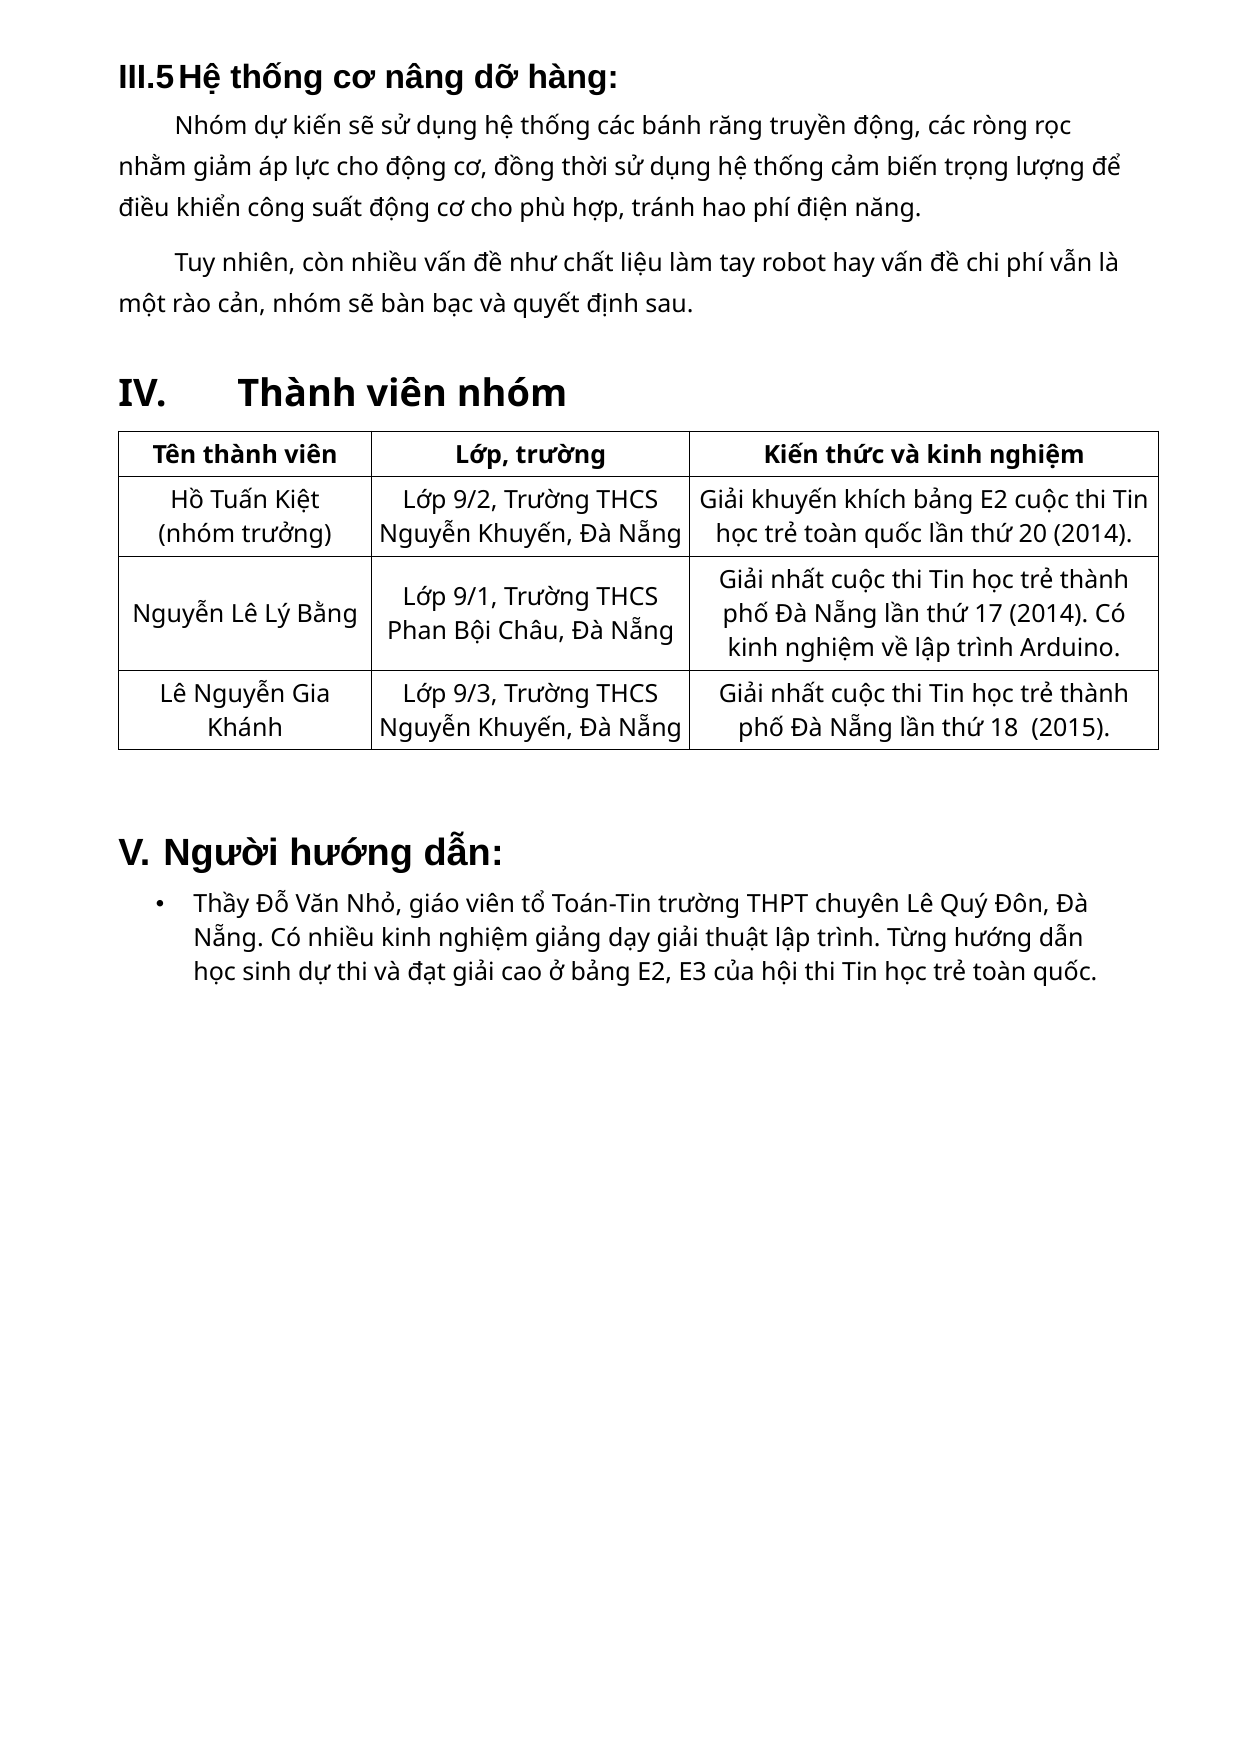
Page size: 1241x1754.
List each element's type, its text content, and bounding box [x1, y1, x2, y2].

subtitle Người hướng dẫn: [118, 830, 1122, 873]
text Tuy nhiên, còn nhiều vấn đề như chất liệu làm tay robot hay vấn đề chi phí vẫn là một rào cản, nhóm sẽ bàn bạc và quyết định sau. [118, 245, 1122, 320]
table_cell Nguyễn Lê Lý Bằng [119, 557, 371, 669]
list Thầy Đỗ Văn Nhỏ, giáo viên tổ Toán-Tin trường THPT chuyên Lê Quý Đôn, Đà Nẵng. Có nhiều kinh nghiệm giảng dạy giải thuật lập trình. Từng hướng dẫn học sinh dự thi và đạt giải cao ở bảng E2, E3 của hội thi Tin học trẻ toàn quốc. [156, 886, 1122, 988]
table_cell Hồ Tuấn Kiệt (nhóm trưởng) [119, 477, 371, 556]
subtitle Thành viên nhóm [118, 366, 1122, 418]
table_header Tên thành viên [119, 432, 371, 476]
table_header Kiến thức và kinh nghiệm [690, 432, 1158, 476]
table_cell Lớp 9/3, Trường THCS Nguyễn Khuyến, Đà Nẵng [372, 671, 689, 749]
table_cell Giải nhất cuộc thi Tin học trẻ thành phố Đà Nẵng lần thứ 17 (2014). Có kinh nghiệm về lập trình Arduino. [690, 557, 1158, 669]
table_cell Giải nhất cuộc thi Tin học trẻ thành phố Đà Nẵng lần thứ 18 (2015). [690, 671, 1158, 749]
subtitle Hệ thống cơ nâng dỡ hàng: [118, 57, 1122, 96]
table_cell Giải khuyến khích bảng E2 cuộc thi Tin học trẻ toàn quốc lần thứ 20 (2014). [690, 477, 1158, 556]
table_cell Lê Nguyễn Gia Khánh [119, 671, 371, 749]
table_header Lớp, trường [372, 432, 689, 476]
table_cell Lớp 9/1, Trường THCS Phan Bội Châu, Đà Nẵng [372, 557, 689, 669]
table_cell Lớp 9/2, Trường THCS Nguyễn Khuyến, Đà Nẵng [372, 477, 689, 556]
text Nhóm dự kiến sẽ sử dụng hệ thống các bánh răng truyền động, các ròng rọc nhằm giảm áp lực cho động cơ, đồng thời sử dụng hệ thống cảm biến trọng lượng để điều khiển công suất động cơ cho phù hợp, tránh hao phí điện năng. [118, 108, 1122, 224]
